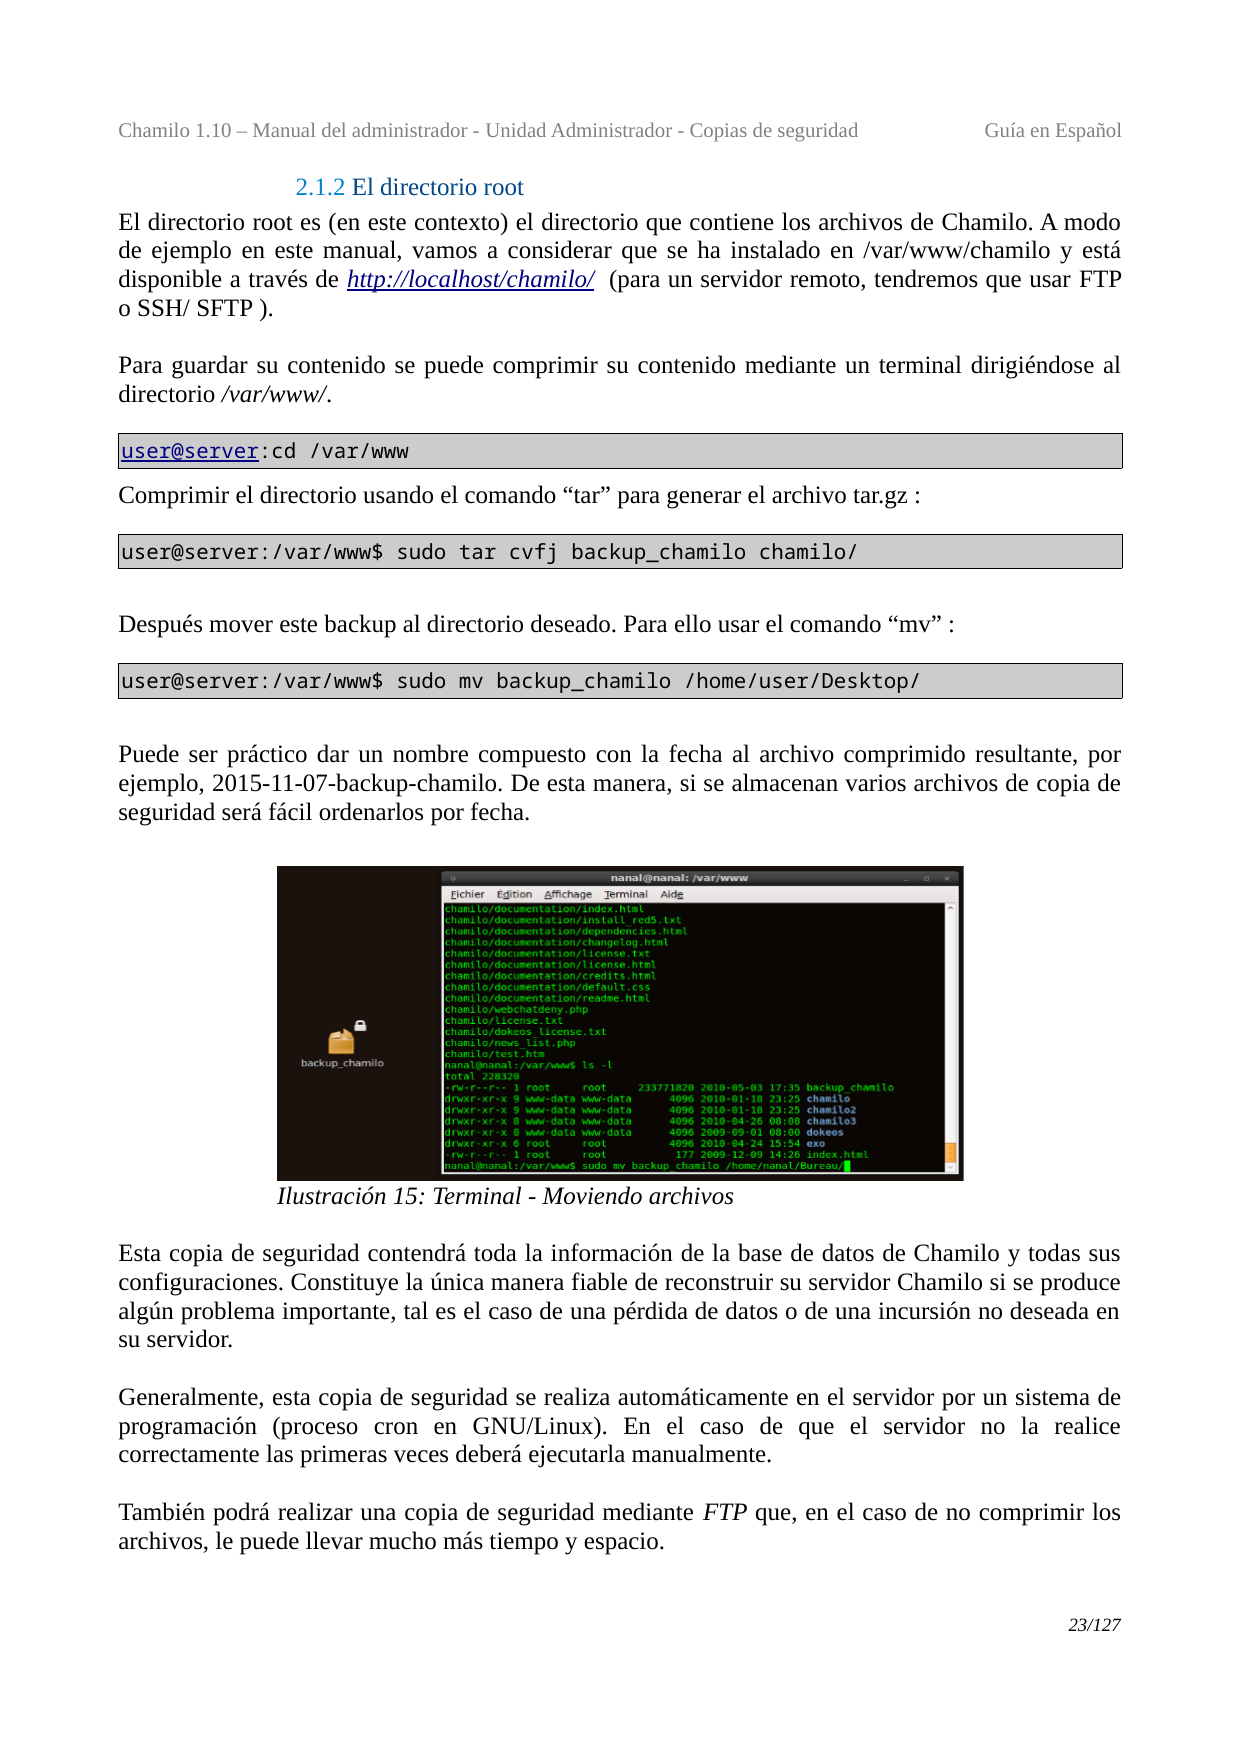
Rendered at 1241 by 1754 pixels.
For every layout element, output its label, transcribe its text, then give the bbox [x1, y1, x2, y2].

picture [277, 866, 964, 1181]
text El directorio root es (en este contexto) el directorio que contiene los archivos de Chamilo. A modo de ejemplo en este manual, vamos a considerar que se ha instalado en /var/www/chamilo y está disponible a través de http://localhost/chamilo/ (para un servidor remoto, tendremos que usar FTP o SSH/ SFTP ). [118, 207, 1122, 322]
text Para guardar su contenido se puede comprimir su contenido mediante un terminal dirigiéndose al directorio /var/www/. [118, 351, 1122, 408]
text Generalmente, esta copia de seguridad se realiza automáticamente en el servidor por un sistema de programación (proceso cron en GNU/Linux). En el caso de que el servidor no la realice correctamente las primeras veces deberá ejecutarla manualmente. [118, 1382, 1122, 1468]
text Comprimir el directorio usando el comando “tar” para generar el archivo tar.gz : [118, 480, 1122, 509]
text user@server:/var/www$ sudo mv backup_chamilo /home/user/Desktop/ [119, 664, 1122, 698]
text Después mover este backup al directorio deseado. Para ello usar el comando “mv” : [118, 609, 1122, 638]
text También podrá realizar una copia de seguridad mediante FTP que, en el caso de no comprimir los archivos, le puede llevar mucho más tiempo y espacio. [118, 1497, 1122, 1554]
text user@server:/var/www$ sudo tar cvfj backup_chamilo chamilo/ [119, 535, 1122, 568]
text Puede ser práctico dar un nombre compuesto con la fecha al archivo comprimido resultante, por ejemplo, 2015-11-07-backup-chamilo. De esta manera, si se almacenan varios archivos de copia de seguridad será fácil ordenarlos por fecha. [118, 739, 1122, 825]
text Esta copia de seguridad contendrá toda la información de la base de datos de Chamilo y todas sus configuraciones. Constituye la única manera fiable de reconstruir su servidor Chamilo si se produce algún problema importante, tal es el caso de una pérdida de datos o de una incursión no deseada en su servidor. [118, 1238, 1122, 1353]
subtitle El directorio root [295, 172, 1122, 200]
text Ilustración 15: Terminal - Moviendo archivos [277, 1181, 963, 1209]
text user@server:cd /var/www [119, 434, 1122, 468]
